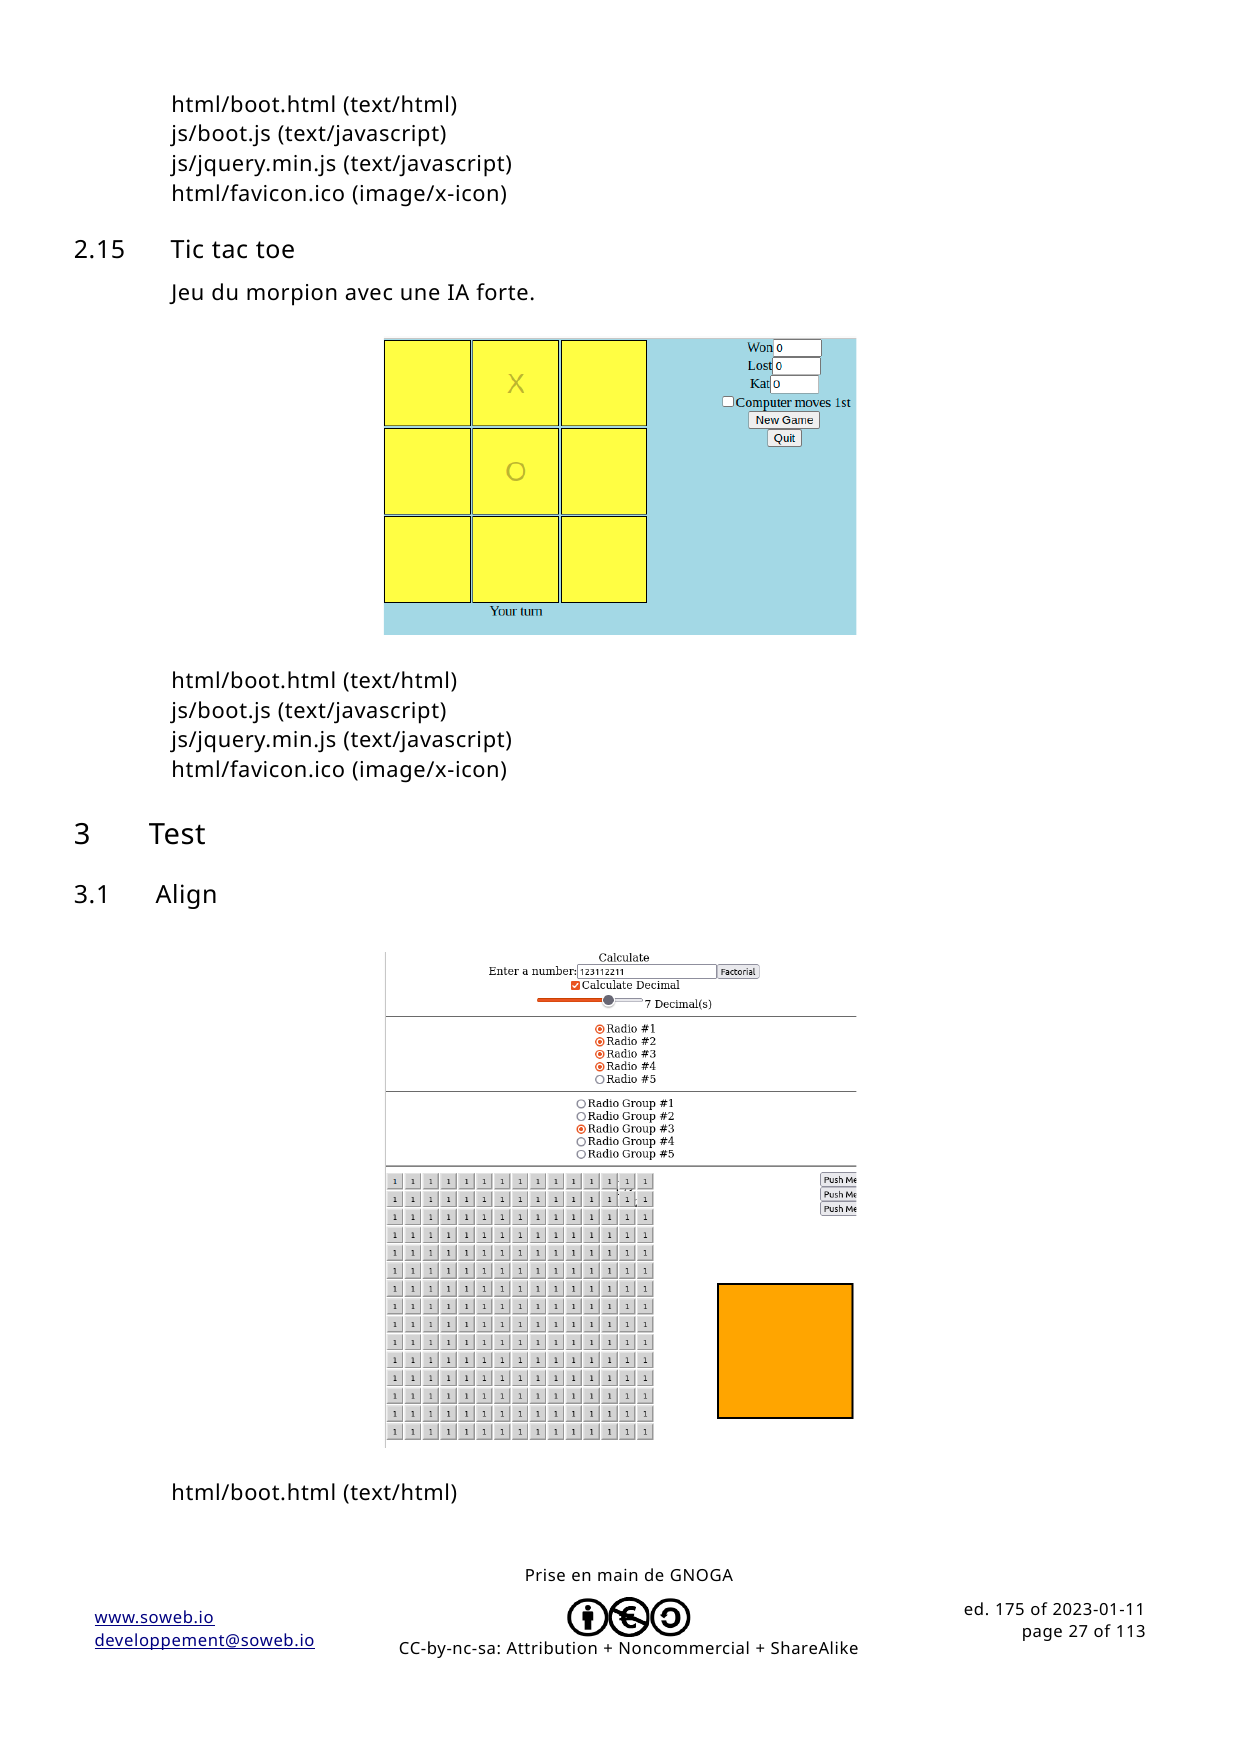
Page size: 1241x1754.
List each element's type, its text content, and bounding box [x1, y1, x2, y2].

text Jeu du morpion avec une IA forte. [171, 277, 1152, 307]
subtitle Align [74, 877, 1152, 911]
text html/boot.html (text/html) [171, 88, 1152, 118]
text js/jquery.min.js (text/javascript) [171, 148, 1152, 178]
picture [383, 952, 857, 1448]
picture [566, 1597, 691, 1637]
text html/boot.html (text/html) [171, 665, 1152, 694]
text html/favicon.ico (image/x-icon) [171, 754, 1152, 784]
text js/jquery.min.js (text/javascript) [171, 724, 1152, 754]
subtitle Test [74, 813, 1152, 853]
text html/boot.html (text/html) [171, 1477, 1152, 1507]
text js/boot.js (text/javascript) [171, 118, 1152, 148]
subtitle Tic tac toe [74, 231, 1152, 265]
text html/favicon.ico (image/x-icon) [171, 178, 1152, 208]
text js/boot.js (text/javascript) [171, 694, 1152, 724]
picture [383, 336, 857, 635]
